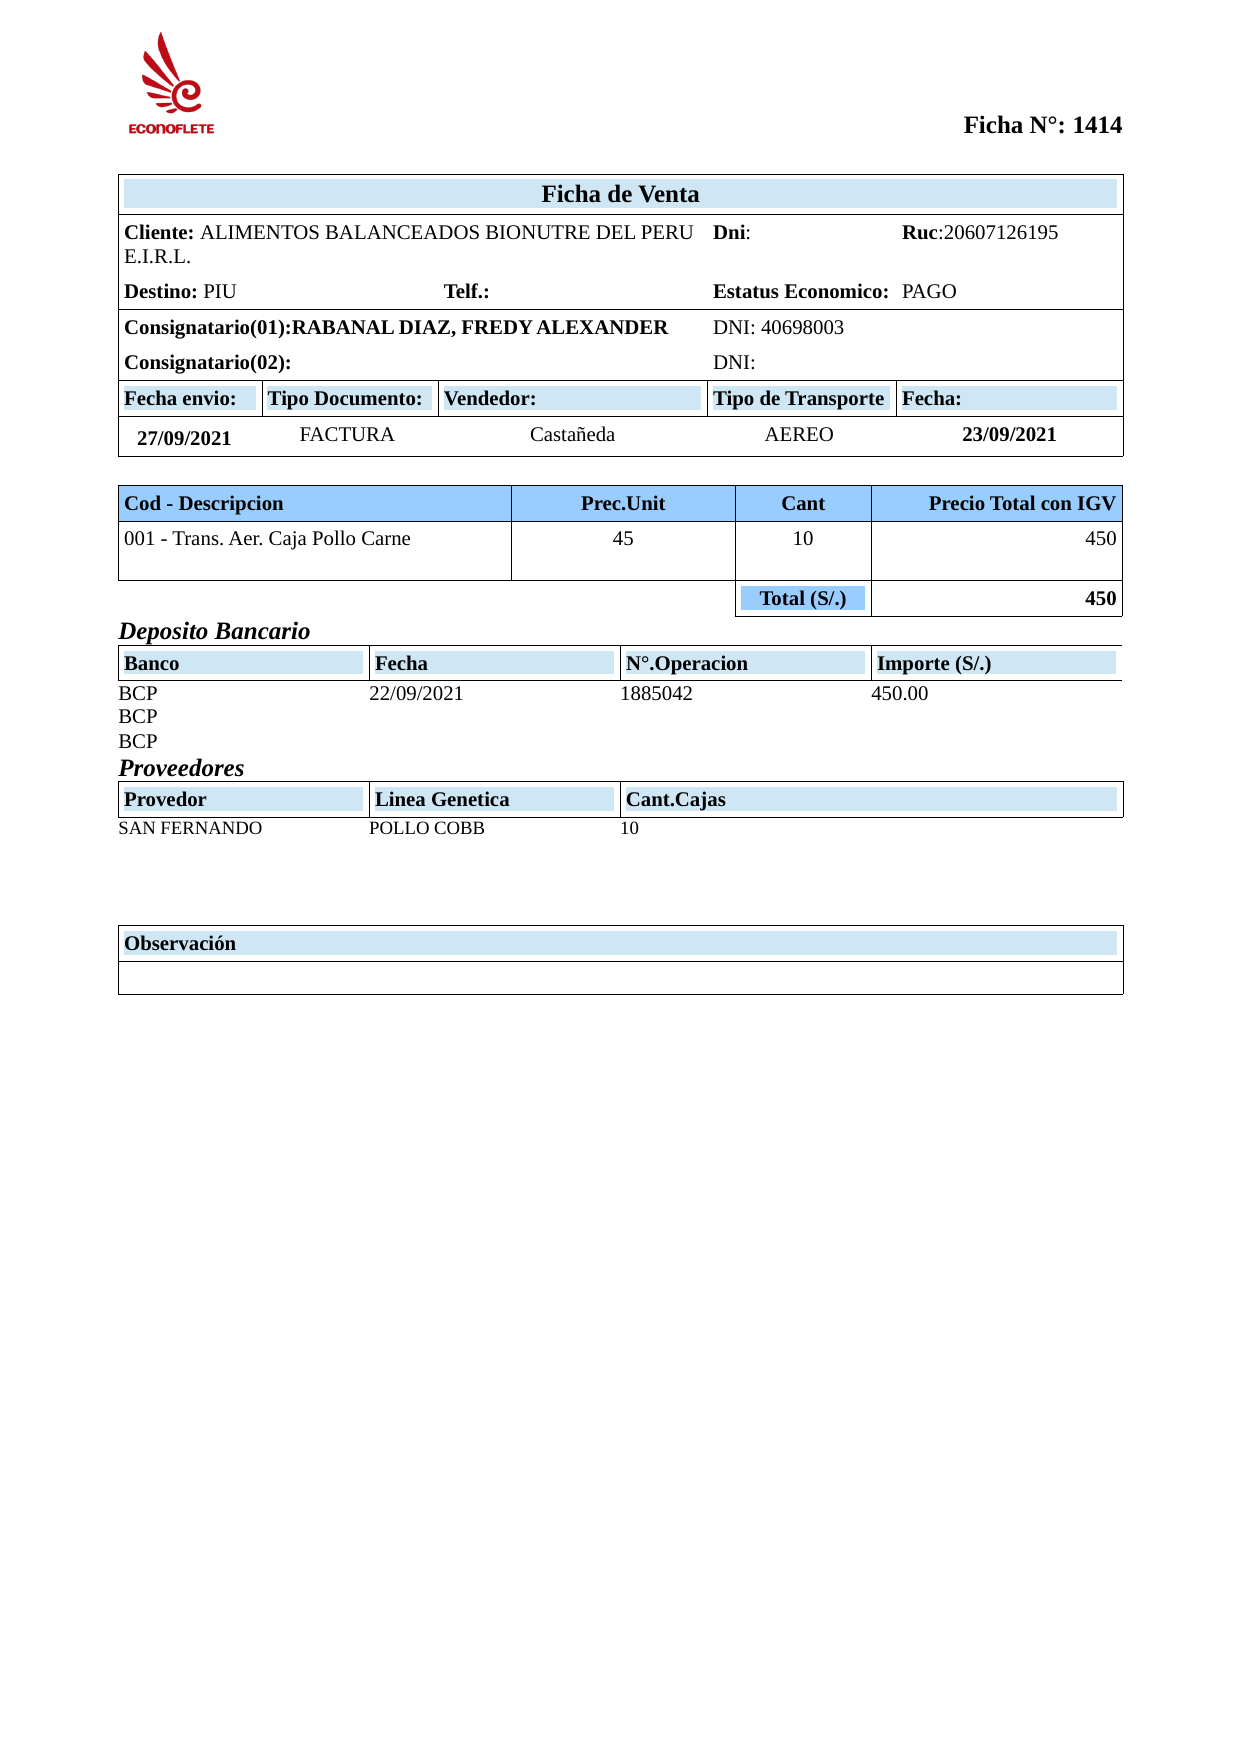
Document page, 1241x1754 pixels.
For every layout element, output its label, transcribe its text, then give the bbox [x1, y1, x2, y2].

text Proveedores [118, 753, 1122, 781]
table_cell Estatus Economico: [707, 274, 896, 309]
table_cell [369, 903, 620, 925]
table_cell [871, 729, 1122, 753]
table_header Banco [119, 646, 369, 680]
table_cell BCP [118, 729, 369, 753]
table_header Cant [736, 486, 871, 521]
table_cell Fecha: [897, 381, 1123, 416]
table_cell [118, 882, 369, 903]
table_cell 10 [620, 818, 1123, 839]
table_cell Castañeda [438, 417, 707, 456]
table_header Importe (S/.) [872, 646, 1122, 680]
table_header Cod - Descripcion [119, 486, 511, 521]
table_header Prec.Unit [512, 486, 735, 521]
table_cell Consignatario(02): [119, 345, 707, 380]
table_cell [119, 962, 1123, 994]
table_cell [118, 903, 369, 925]
table_cell 001 - Trans. Aer. Caja Pollo Carne [119, 522, 511, 580]
table_header Cant.Cajas [621, 782, 1123, 817]
table_header Linea Genetica [370, 782, 620, 817]
table_cell [369, 882, 620, 903]
table_cell 45 [512, 522, 735, 580]
table_cell [620, 729, 871, 753]
table_cell 23/09/2021 [896, 417, 1123, 456]
table_cell 450 [872, 581, 1122, 616]
table_cell SAN FERNANDO [118, 818, 369, 839]
table_cell Destino: PIU [119, 274, 438, 309]
table_cell [369, 860, 620, 882]
table_cell [369, 839, 620, 860]
table_cell Tipo de Transporte [708, 381, 896, 416]
table_header Observación [119, 926, 1123, 961]
table_cell Consignatario(01):RABANAL DIAZ, FREDY ALEXANDER [119, 310, 707, 344]
table_cell [118, 839, 369, 860]
table_cell 10 [736, 522, 871, 580]
table_cell Total (S/.) [736, 581, 871, 616]
table_cell Cliente: ALIMENTOS BALANCEADOS BIONUTRE DEL PERU E.I.R.L. [119, 215, 707, 273]
table_header Precio Total con IGV [872, 486, 1122, 521]
table_cell BCP [118, 705, 369, 728]
table_cell 27/09/2021 [119, 417, 262, 456]
table_cell 450.00 [871, 681, 1122, 704]
table_cell [118, 860, 369, 882]
table_cell [620, 705, 871, 728]
table_cell DNI: 40698003 [707, 310, 1123, 344]
table_cell 22/09/2021 [369, 681, 620, 704]
table_header N°.Operacion [621, 646, 871, 680]
table_cell Telf.: [438, 274, 707, 309]
table_cell [871, 705, 1122, 728]
table_cell Ruc:20607126195 [896, 215, 1123, 273]
table_cell [620, 882, 1123, 903]
table_cell [620, 860, 1123, 882]
table_header Fecha [370, 646, 620, 680]
text Deposito Bancario [118, 616, 1122, 645]
picture [118, 31, 225, 134]
table_cell Tipo Documento: [263, 381, 438, 416]
table_cell AEREO [707, 417, 896, 456]
table_cell POLLO COBB [369, 818, 620, 839]
table_cell DNI: [707, 345, 1123, 380]
table_cell [620, 903, 1123, 925]
table_cell [369, 705, 620, 728]
table_cell 450 [872, 522, 1122, 580]
table_cell [369, 729, 620, 753]
table_cell [620, 839, 1123, 860]
table_cell Dni: [707, 215, 896, 273]
table_cell [511, 581, 735, 616]
table_cell PAGO [896, 274, 1123, 309]
table_cell 1885042 [620, 681, 871, 704]
table_cell [118, 581, 511, 616]
table_cell Fecha envio: [119, 381, 262, 416]
table_header Provedor [119, 782, 369, 817]
table_cell BCP [118, 681, 369, 704]
table_cell FACTURA [262, 417, 438, 456]
table_cell Vendedor: [439, 381, 707, 416]
table_header Ficha de Venta [119, 175, 1123, 214]
